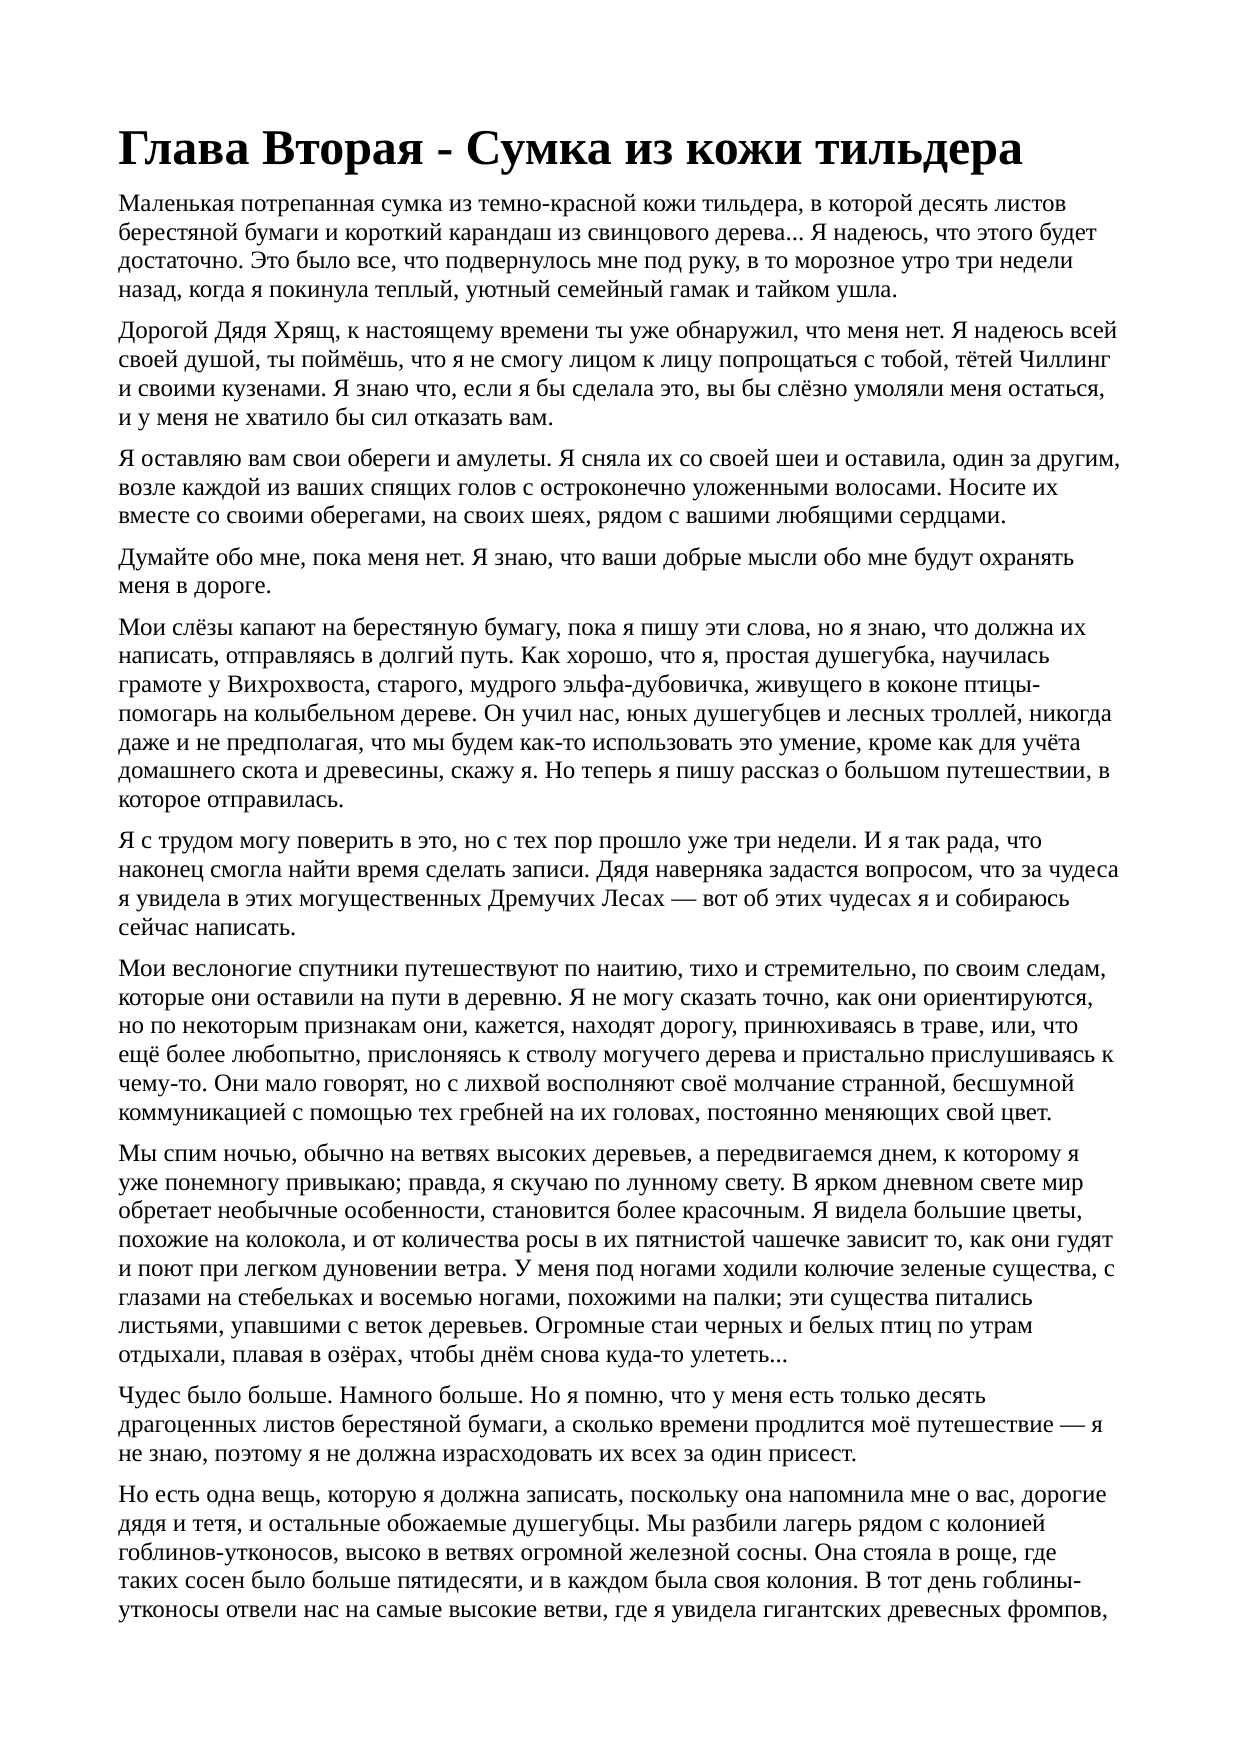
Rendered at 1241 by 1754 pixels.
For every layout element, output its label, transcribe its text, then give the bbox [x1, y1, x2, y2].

text Я оставляю вам свои обереги и амулеты. Я сняла их со своей шеи и оставила, один за другим, возле каждой из ваших спящих голов с остроконечно уложенными волосами. Носите их вместе со своими оберегами, на своих шеях, рядом с вашими любящими сердцами. [118, 443, 1122, 529]
subtitle Глава Вторая - Сумка из кожи тильдера [118, 118, 1122, 176]
text Чудес было больше. Намного больше. Но я помню, что у меня есть только десять драгоценных листов берестяной бумаги, а сколько времени продлится моё путешествие — я не знаю, поэтому я не должна израсходовать их всех за один присест. [118, 1381, 1122, 1467]
text Я с трудом могу поверить в это, но с тех пор прошло уже три недели. И я так рада, что наконец смогла найти время сделать записи. Дядя наверняка задастся вопросом, что за чудеса я увидела в этих могущественных Дремучих Лесах — вот об этих чудесах я и собираюсь сейчас написать. [118, 826, 1122, 941]
text Но есть одна вещь, которую я должна записать, поскольку она напомнила мне о вас, дорогие дядя и тетя, и остальные обожаемые душегубцы. Мы разбили лагерь рядом с колонией гоблинов-утконосов, высоко в ветвях огромной железной сосны. Она стояла в роще, где таких сосен было больше пятидесяти, и в каждом была своя колония. В тот день гоблины-утконосы отвели нас на самые высокие ветви, где я увидела гигантских древесных фромпов, [118, 1479, 1122, 1623]
text Дорогой Дядя Хрящ, к настоящему времени ты уже обнаружил, что меня нет. Я надеюсь всей своей душой, ты поймёшь, что я не смогу лицом к лицу попрощаться с тобой, тётей Чиллинг и своими кузенами. Я знаю что, если я бы сделала это, вы бы слёзно умоляли меня остаться, и у меня не хватило бы сил отказать вам. [118, 316, 1122, 431]
text Маленькая потрепанная сумка из темно-красной кожи тильдера, в которой десять листов берестяной бумаги и короткий карандаш из свинцового дерева... Я надеюсь, что этого будет достаточно. Это было все, что подвернулось мне под руку, в то морозное утро три недели назад, когда я покинула теплый, уютный семейный гамак и тайком ушла. [118, 188, 1122, 303]
text Мы спим ночью, обычно на ветвях высоких деревьев, а передвигаемся днем, к которому я уже понемногу привыкаю; правда, я скучаю по лунному свету. В ярком дневном свете мир обретает необычные особенности, становится более красочным. Я видела большие цветы, похожие на колокола, и от количества росы в их пятнистой чашечке зависит то, как они гудят и поют при легком дуновении ветра. У меня под ногами ходили колючие зеленые существа, с глазами на стебельках и восемью ногами, похожими на палки; эти существа питались листьями, упавшими с веток деревьев. Огромные стаи черных и белых птиц по утрам отдыхали, плавая в озёрах, чтобы днём снова куда-то улететь... [118, 1138, 1122, 1368]
text Мои слёзы капают на берестяную бумагу, пока я пишу эти слова, но я знаю, что должна их написать, отправляясь в долгий путь. Как хорошо, что я, простая душегубка, научилась грамоте у Вихрохвоста, старого, мудрого эльфа-дубовичка, живущего в коконе птицы-помогарь на колыбельном дереве. Он учил наc, юных душегубцев и лесных троллей, никогда даже и не предполагая, что мы будем как-то использовать это умение, кроме как для учёта домашнего скота и древесины, скажу я. Но теперь я пишу рассказ о большом путешествии, в которое отправилась. [118, 612, 1122, 813]
text Думайте обо мне, пока меня нет. Я знаю, что ваши добрые мысли обо мне будут охранять меня в дороге. [118, 542, 1122, 599]
text Мои веслоногие спутники путешествуют по наитию, тихо и стремительно, по своим следам, которые они оставили на пути в деревню. Я не могу сказать точно, как они ориентируются, но по некоторым признакам они, кажется, находят дорогу, принюхиваясь в траве, или, что ещё более любопытно, прислоняясь к стволу могучего дерева и пристально прислушиваясь к чему-то. Они мало говорят, но с лихвой восполняют своё молчание странной, бесшумной коммуникацией с помощью тех гребней на их головах, постоянно меняющих свой цвет. [118, 953, 1122, 1126]
